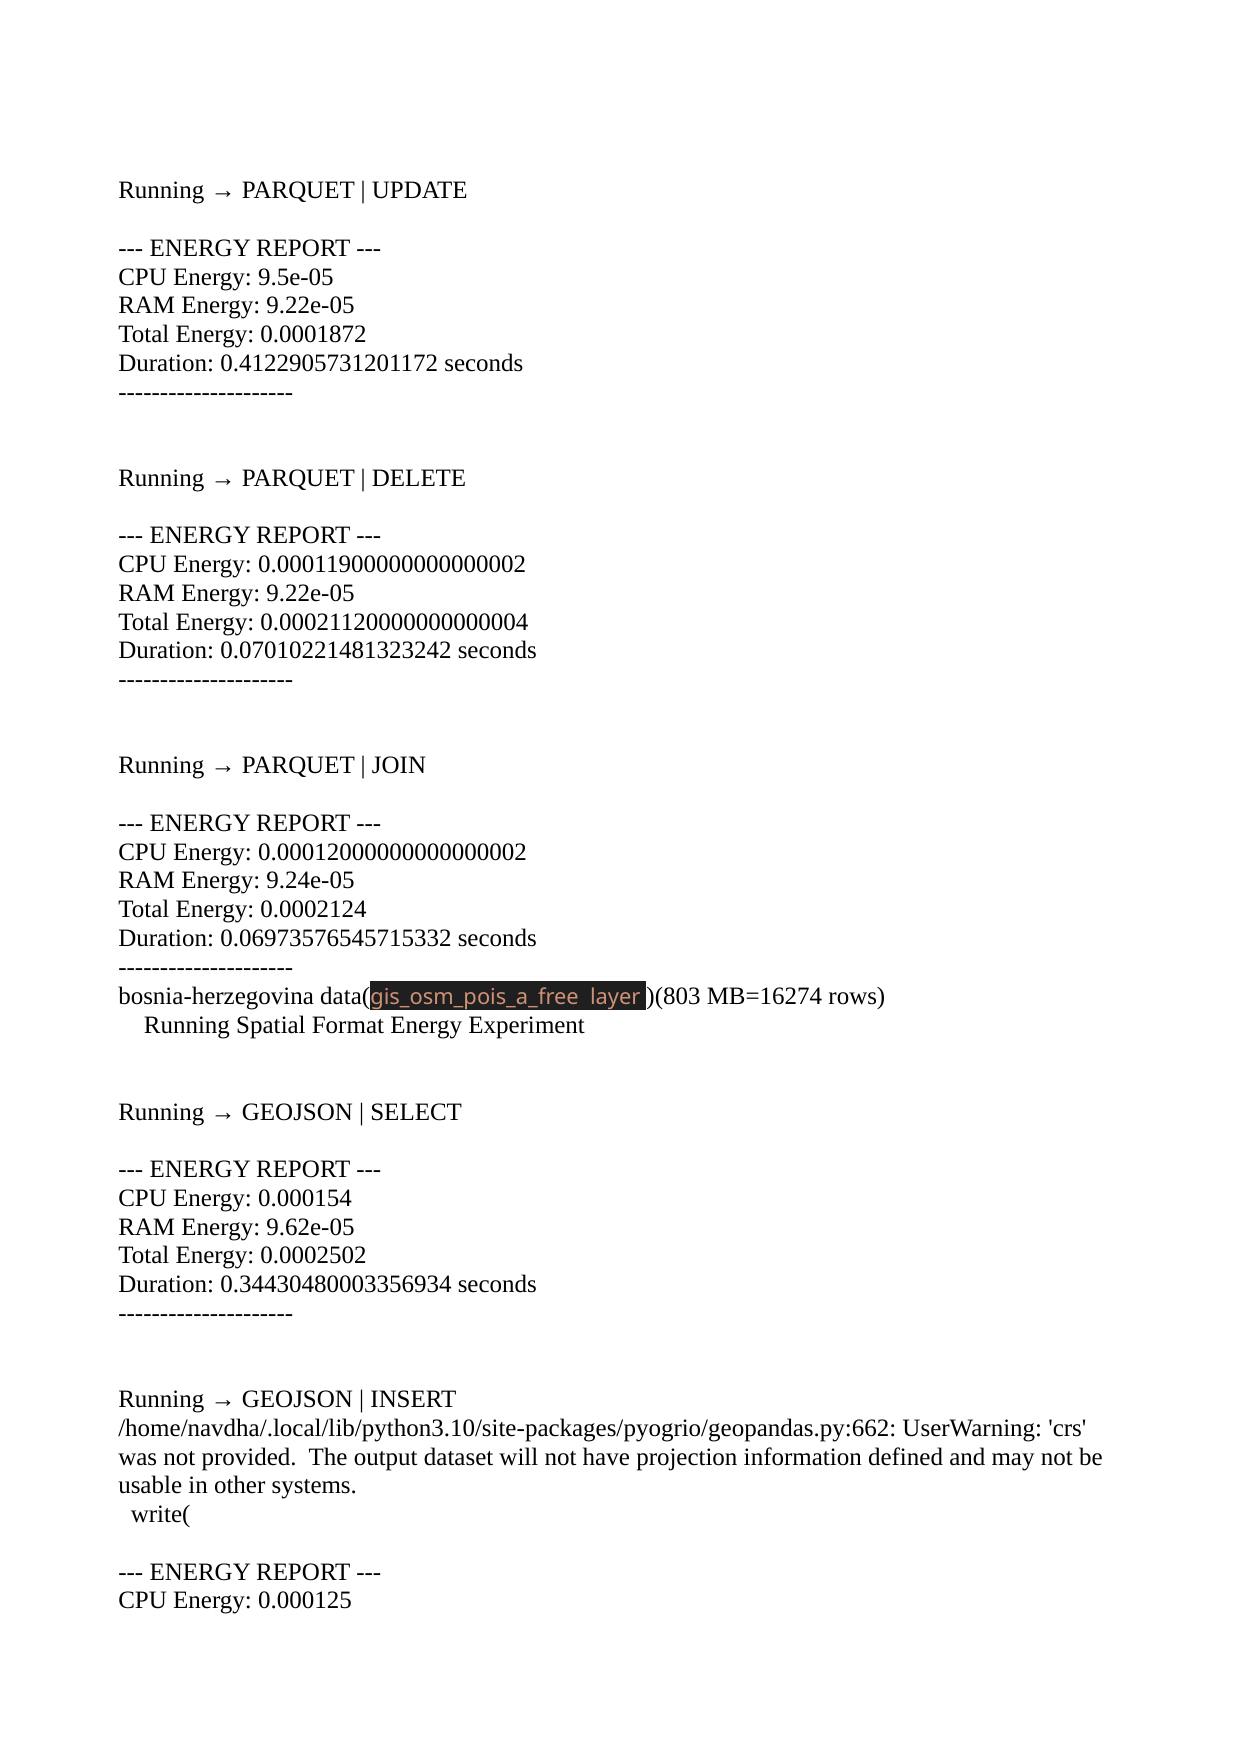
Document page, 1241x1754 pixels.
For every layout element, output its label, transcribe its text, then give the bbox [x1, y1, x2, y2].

text CPU Energy: 9.5e-05 [118, 262, 1122, 291]
text --- ENERGY REPORT --- [118, 1557, 1122, 1585]
text Duration: 0.34430480003356934 seconds [118, 1269, 1122, 1298]
text Duration: 0.06973576545715332 seconds [118, 923, 1122, 952]
text Total Energy: 0.00021120000000000004 [118, 607, 1122, 636]
text RAM Energy: 9.62e-05 [118, 1212, 1122, 1240]
text RAM Energy: 9.22e-05 [118, 578, 1122, 607]
text CPU Energy: 0.000154 [118, 1183, 1122, 1212]
text Running → GEOJSON | INSERT [118, 1384, 1122, 1413]
text Running → PARQUET | UPDATE [118, 176, 1122, 204]
text CPU Energy: 0.00012000000000000002 [118, 837, 1122, 866]
text Running → PARQUET | DELETE [118, 463, 1122, 492]
text --- ENERGY REPORT --- [118, 521, 1122, 549]
text --- ENERGY REPORT --- [118, 233, 1122, 262]
text --------------------- [118, 1298, 1122, 1327]
text bosnia-herzegovina data(gis_osm_pois_a_free layer )(803 MB=16274 rows) [118, 981, 1122, 1010]
text /home/navdha/.local/lib/python3.10/site-packages/pyogrio/geopandas.py:662: UserWarning: 'crs' was not provided. The output dataset will not have projection information defined and may not be usable in other systems. [118, 1413, 1122, 1499]
text Total Energy: 0.0002502 [118, 1240, 1122, 1269]
text RAM Energy: 9.24e-05 [118, 866, 1122, 894]
text --------------------- [118, 664, 1122, 693]
text 🚀 Running Spatial Format Energy Experiment [118, 1010, 1122, 1039]
text RAM Energy: 9.22e-05 [118, 291, 1122, 319]
text Duration: 0.07010221481323242 seconds [118, 636, 1122, 664]
text Running → PARQUET | JOIN [118, 751, 1122, 779]
text Running → GEOJSON | SELECT [118, 1097, 1122, 1125]
text --------------------- [118, 952, 1122, 981]
text Total Energy: 0.0002124 [118, 894, 1122, 923]
text Duration: 0.4122905731201172 seconds [118, 348, 1122, 377]
text --------------------- [118, 377, 1122, 406]
text CPU Energy: 0.000125 [118, 1585, 1122, 1614]
text write( [118, 1499, 1122, 1528]
text CPU Energy: 0.00011900000000000002 [118, 549, 1122, 578]
text --- ENERGY REPORT --- [118, 1154, 1122, 1183]
text Total Energy: 0.0001872 [118, 319, 1122, 348]
text --- ENERGY REPORT --- [118, 808, 1122, 837]
